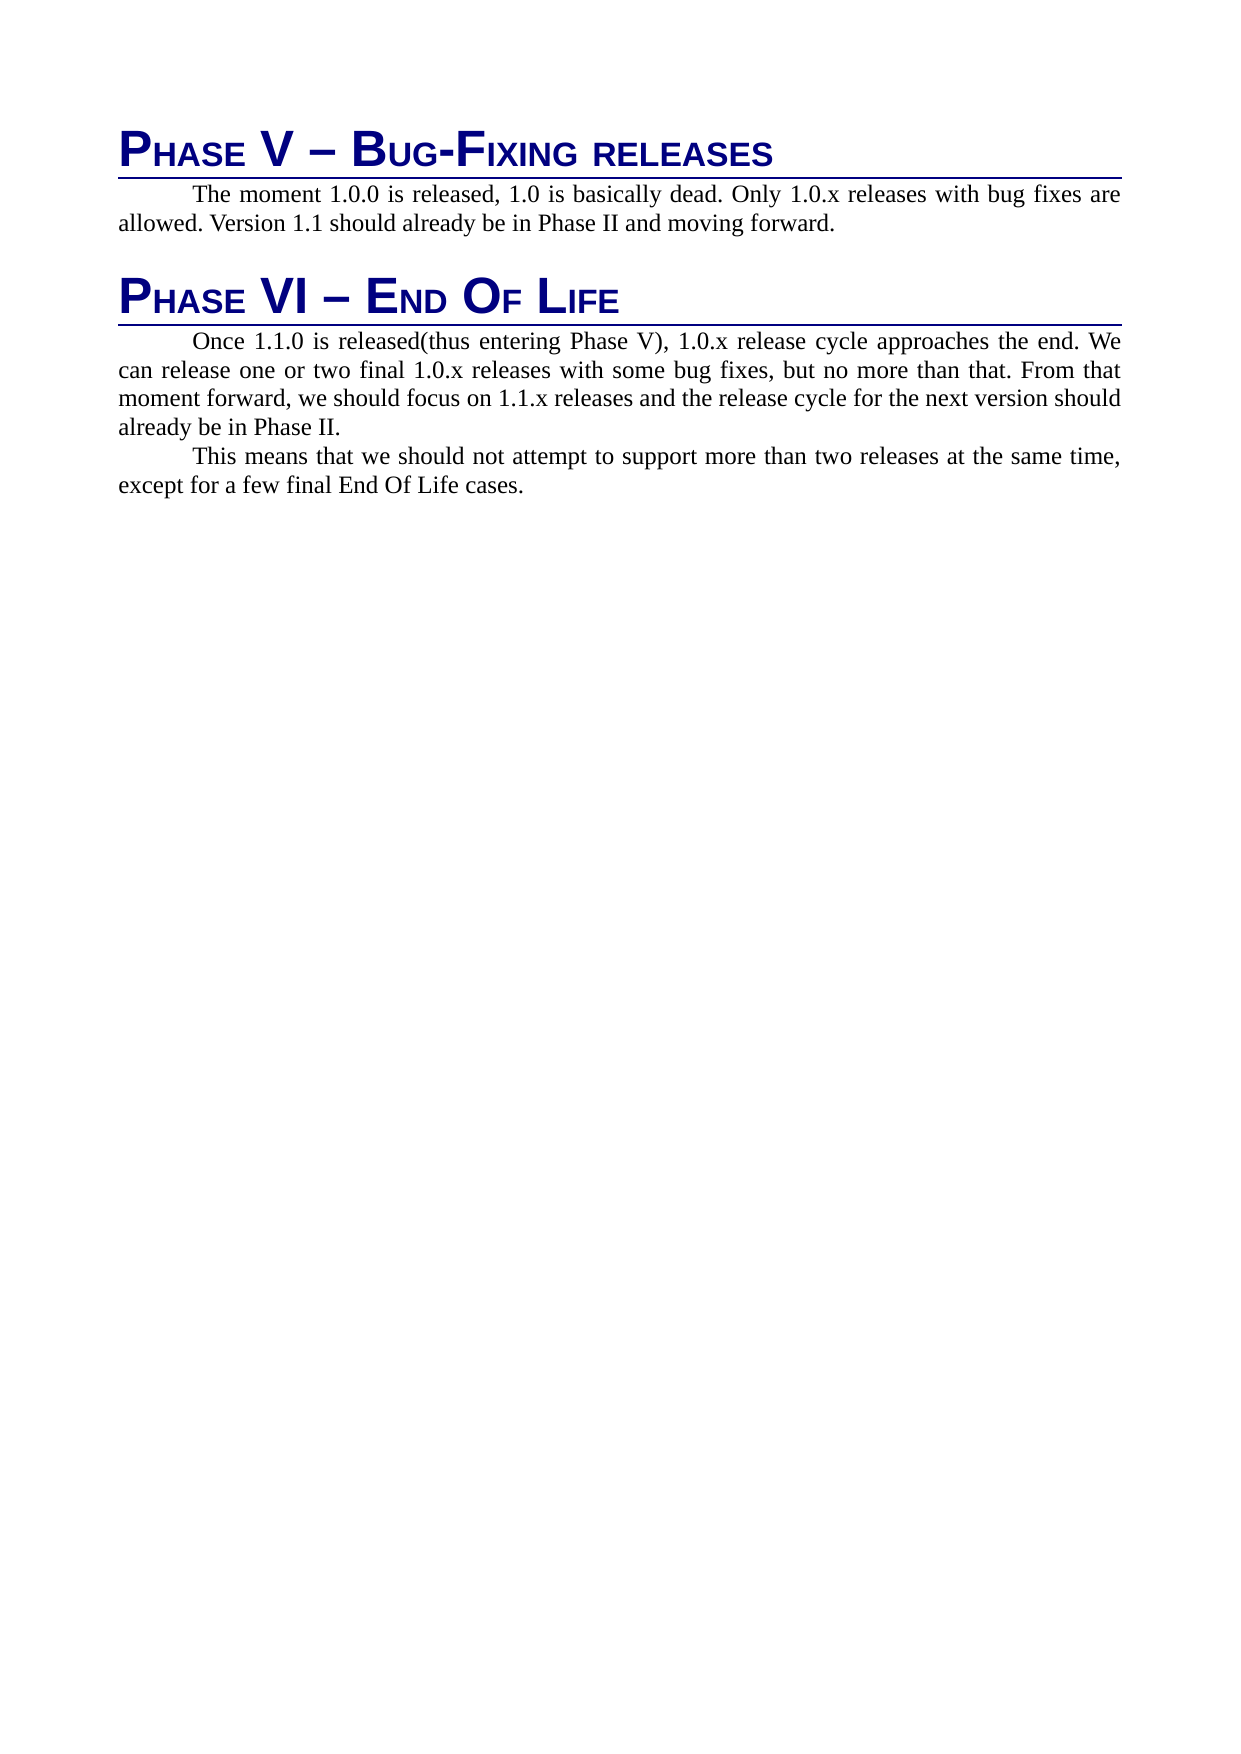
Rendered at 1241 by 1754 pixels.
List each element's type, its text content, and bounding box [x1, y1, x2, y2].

text Once 1.1.0 is released(thus entering Phase V), 1.0.x release cycle approaches the end. We can release one or two final 1.0.x releases with some bug fixes, but no more than that. From that moment forward, we should focus on 1.1.x releases and the release cycle for the next version should already be in Phase II. [118, 326, 1122, 441]
subtitle Phase V – Bug-Fixing releases [118, 118, 1122, 177]
text The moment 1.0.0 is released, 1.0 is basically dead. Only 1.0.x releases with bug fixes are allowed. Version 1.1 should already be in Phase II and moving forward. [118, 179, 1122, 236]
text This means that we should not attempt to support more than two releases at the same time, except for a few final End Of Life cases. [118, 441, 1122, 498]
subtitle Phase VI – End Of Life [118, 265, 1122, 324]
